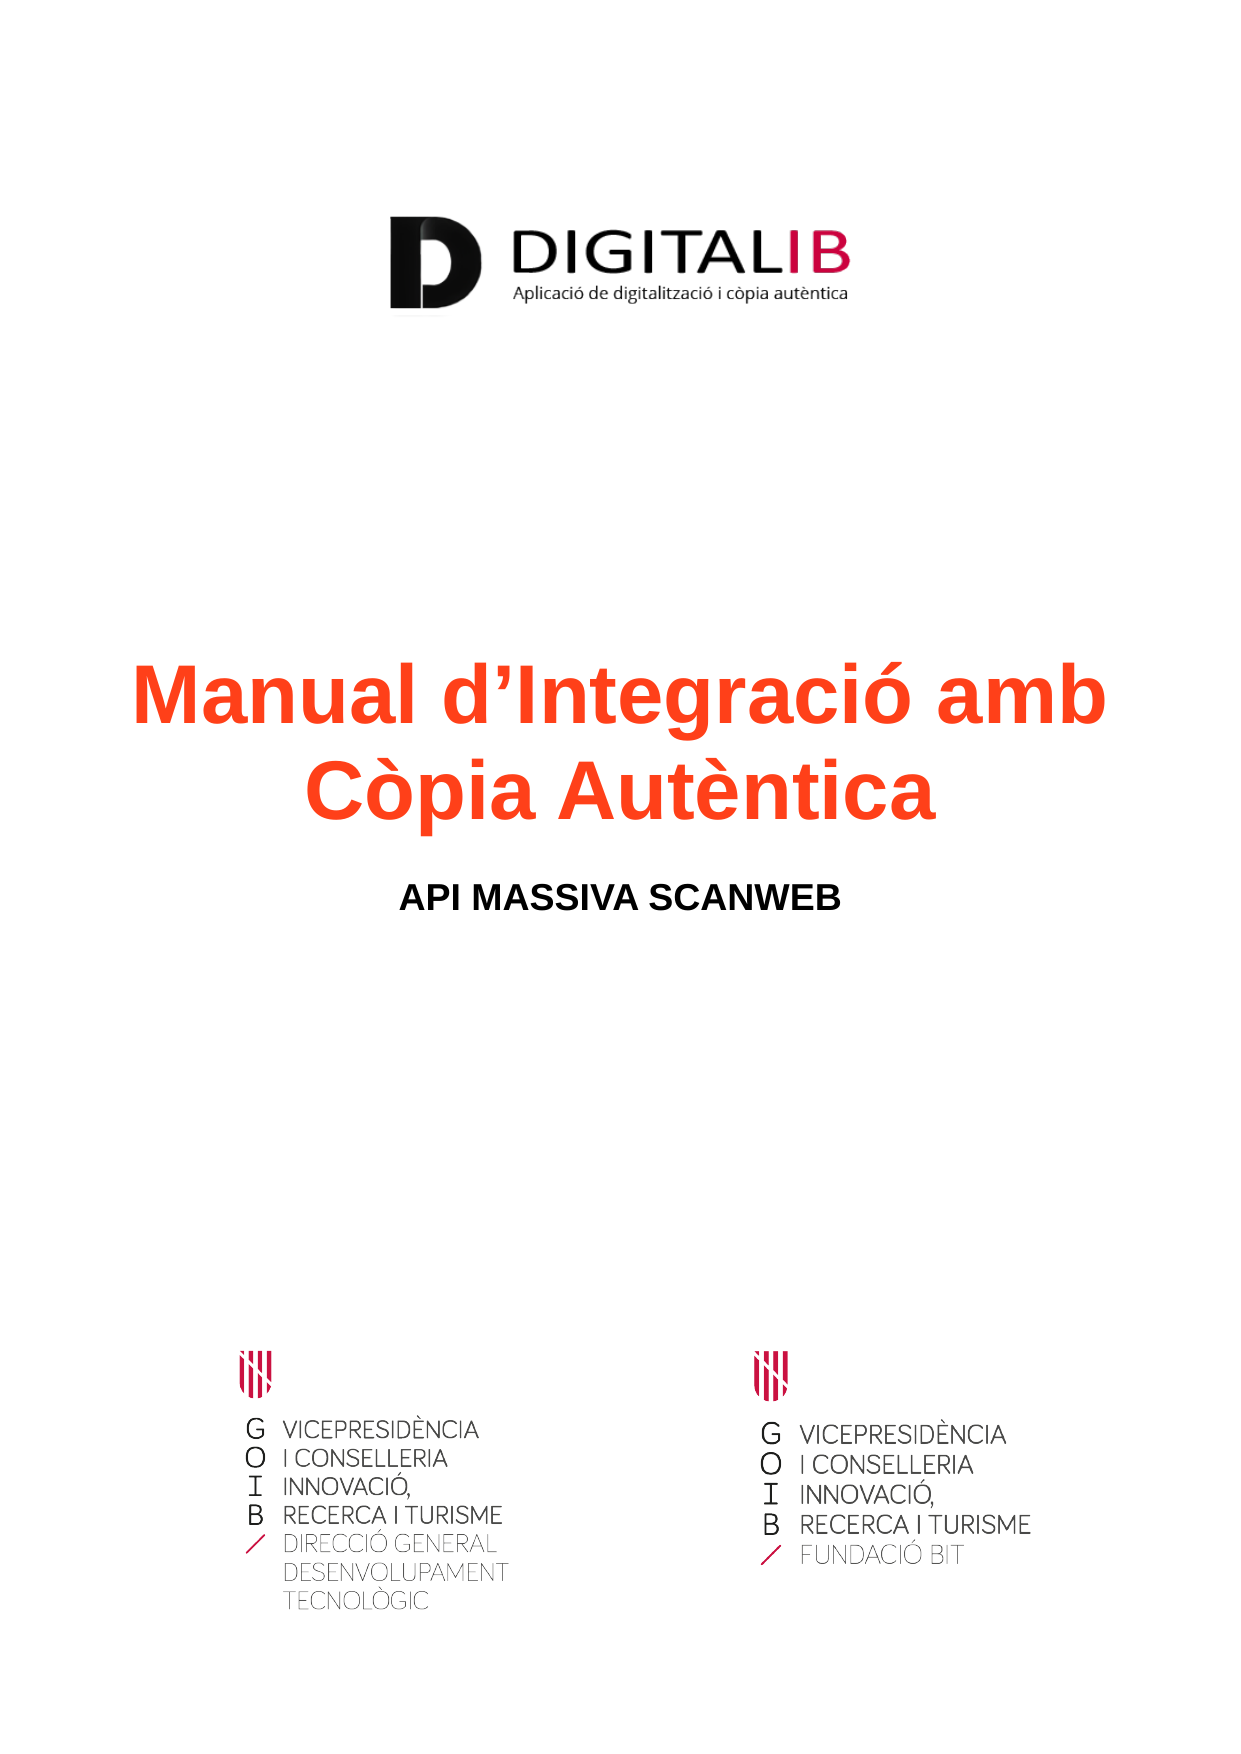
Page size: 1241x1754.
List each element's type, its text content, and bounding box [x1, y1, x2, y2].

title Manual d’Integració amb Còpia Autèntica [118, 646, 1122, 837]
subtitle API MASSIVA SCANWEB [118, 875, 1122, 918]
table_header [664, 1337, 1122, 1624]
picture [742, 1342, 1044, 1574]
table_header [633, 1337, 663, 1624]
picture [228, 1342, 521, 1618]
picture [364, 197, 876, 328]
table_header [118, 1337, 632, 1624]
